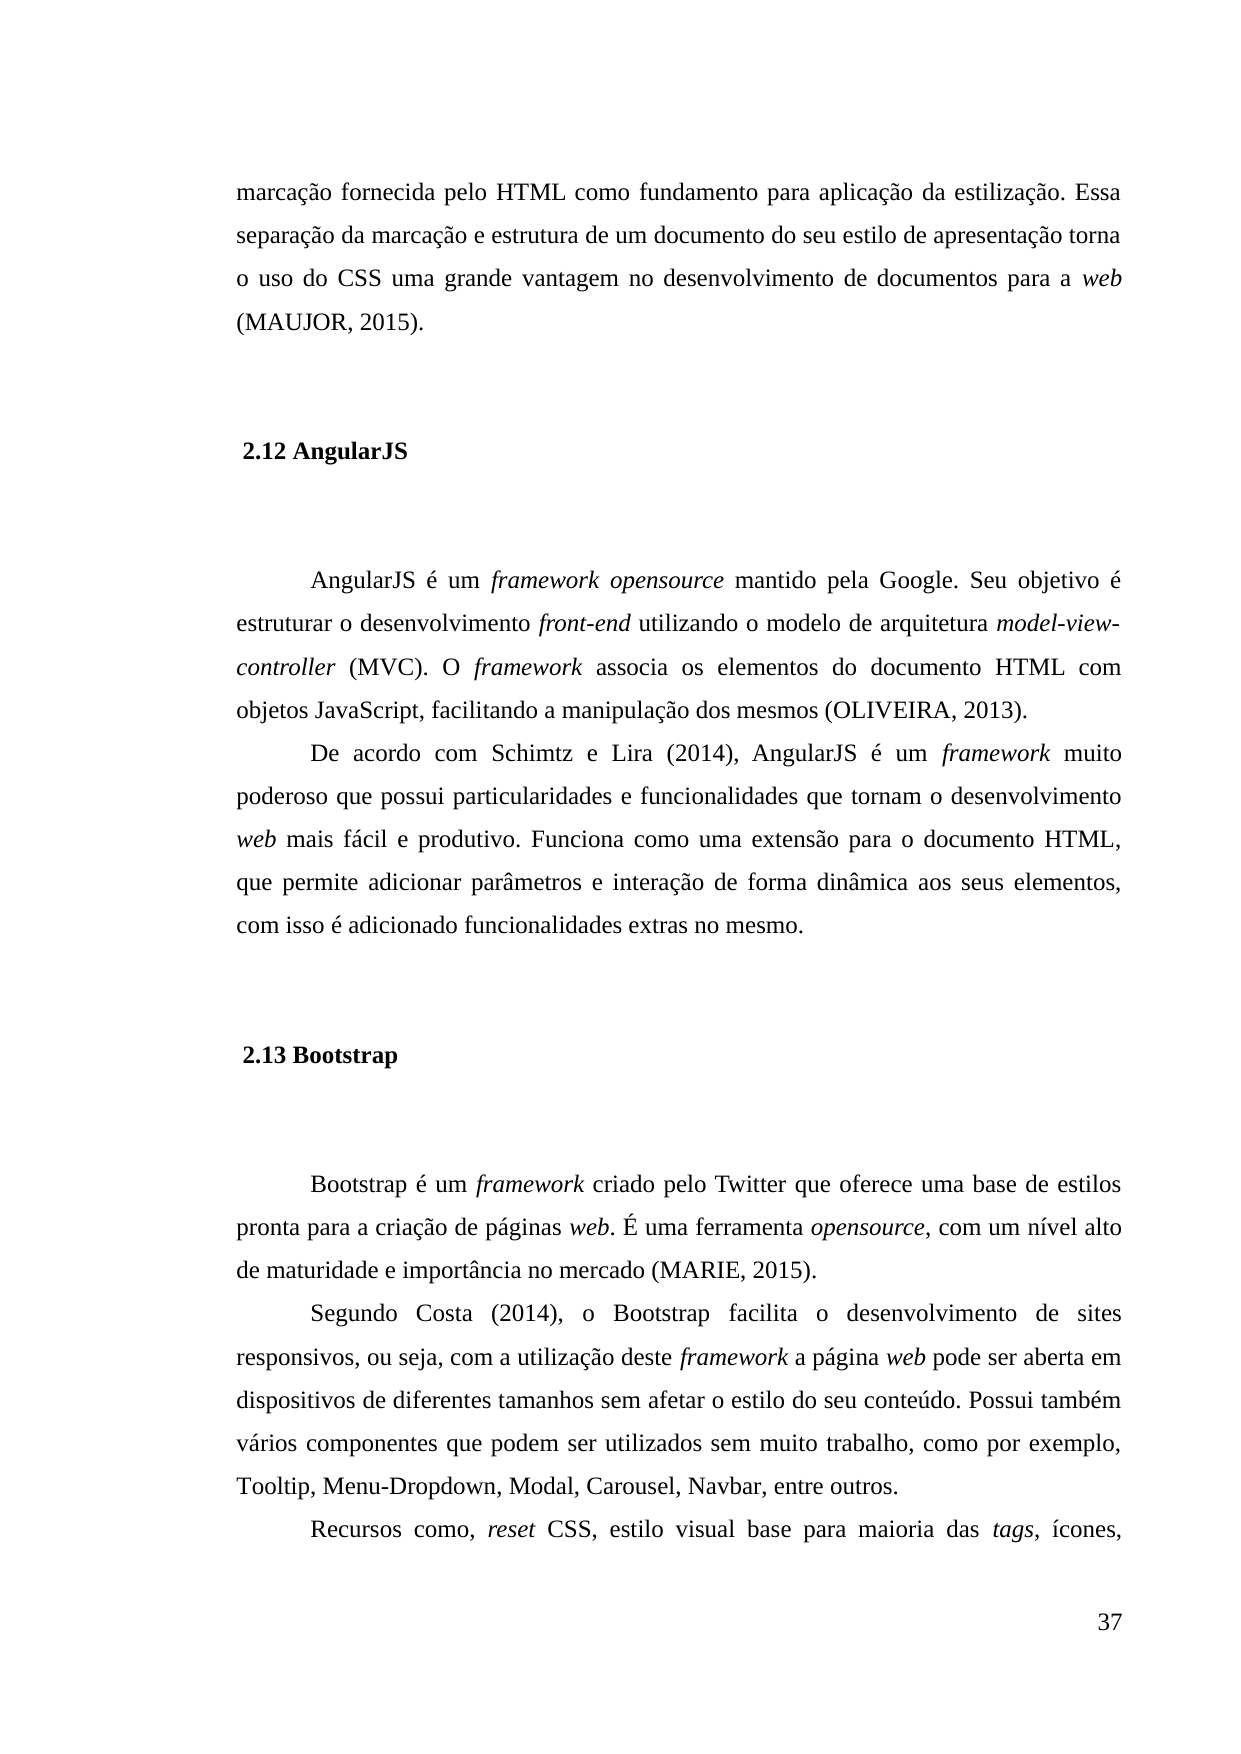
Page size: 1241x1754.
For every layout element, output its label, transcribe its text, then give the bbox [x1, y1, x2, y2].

text De acordo com Schimtz e Lira (2014), AngularJS é um framework muito poderoso que possui particularidades e funcionalidades que tornam o desenvolvimento web mais fácil e produtivo. Funciona como uma extensão para o documento HTML, que permite adicionar parâmetros e interação de forma dinâmica aos seus elementos, com isso é adicionado funcionalidades extras no mesmo. [236, 738, 1122, 939]
text AngularJS é um framework opensource mantido pela Google. Seu objetivo é estruturar o desenvolvimento front-end utilizando o modelo de arquitetura model-view-controller (MVC). O framework associa os elementos do documento HTML com objetos JavaScript, facilitando a manipulação dos mesmos (OLIVEIRA, 2013). [236, 565, 1122, 723]
text Bootstrap é um framework criado pelo Twitter que oferece uma base de estilos pronta para a criação de páginas web. É uma ferramenta opensource, com um nível alto de maturidade e importância no mercado (MARIE, 2015). [236, 1169, 1122, 1284]
text Segundo Costa (2014), o Bootstrap facilita o desenvolvimento de sites responsivos, ou seja, com a utilização deste framework a página web pode ser aberta em dispositivos de diferentes tamanhos sem afetar o estilo do seu conteúdo. Possui também vários componentes que podem ser utilizados sem muito trabalho, como por exemplo, Tooltip, Menu-Dropdown, Modal, Carousel, Navbar, entre outros. [236, 1298, 1122, 1500]
text Recursos como, reset CSS, estilo visual base para maioria das tags, ícones, [236, 1514, 1122, 1543]
subtitle Bootstrap [236, 1040, 1122, 1068]
text marcação fornecida pelo HTML como fundamento para aplicação da estilização. Essa separação da marcação e estrutura de um documento do seu estilo de apresentação torna o uso do CSS uma grande vantagem no desenvolvimento de documentos para a web (MAUJOR, 2015). [236, 177, 1122, 335]
subtitle AngularJS [236, 436, 1122, 465]
